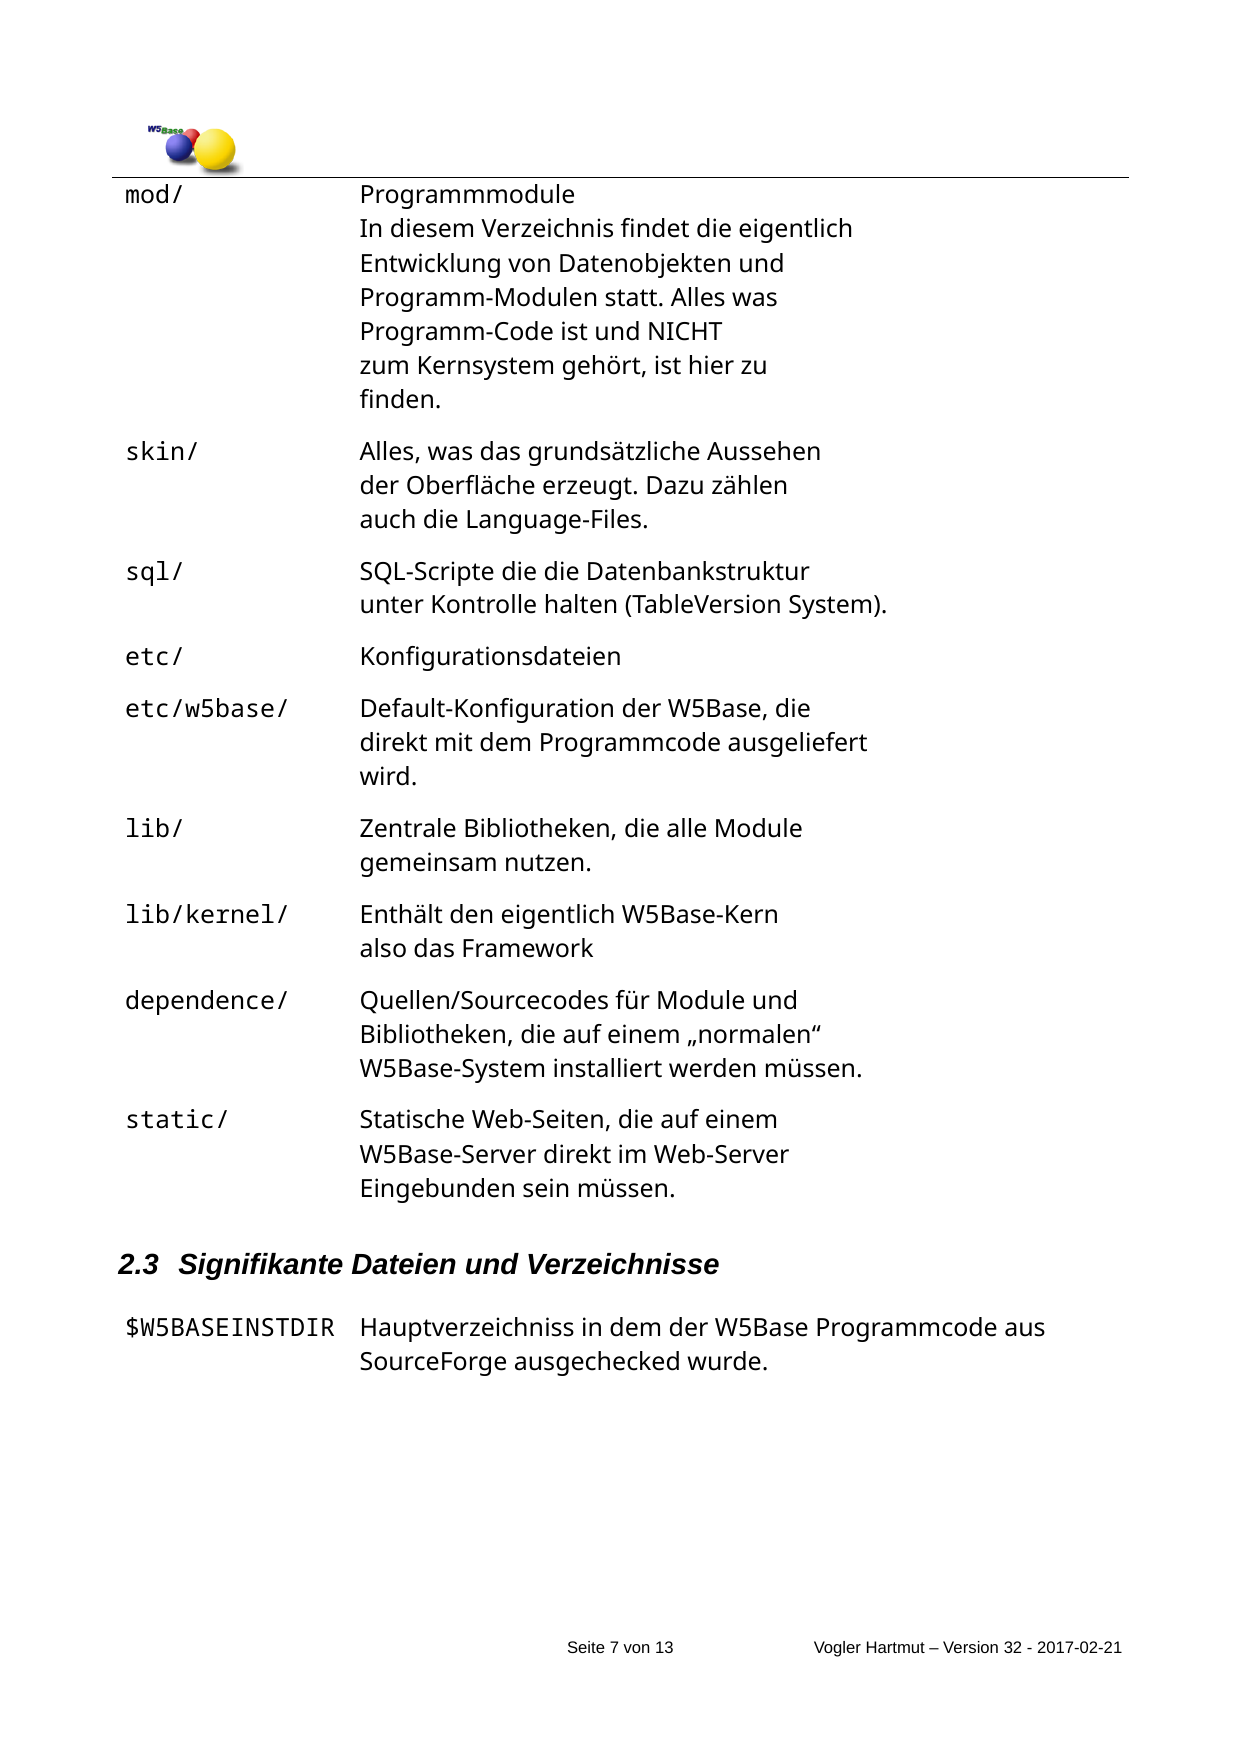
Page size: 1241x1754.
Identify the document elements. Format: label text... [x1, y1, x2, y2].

text skin/ Alles, was das grundsätzliche Aussehen der Oberfläche erzeugt. Dazu zählen auch die Language-Files. [125, 433, 1122, 535]
text etc/ Konfigurationsdateien [125, 639, 1122, 673]
text sql/ SQL-Scripte die die Datenbankstruktur unter Kontrolle halten (TableVersion System). [125, 553, 1122, 621]
picture [116, 119, 270, 177]
text mod/ Programmmodule In diesem Verzeichnis findet die eigentlich Entwicklung von Datenobjekten und Programm-Modulen statt. Alles was Programm-Code ist und NICHT zum Kernsystem gehört, ist hier zu finden. [125, 178, 1122, 416]
text dependence/ Quellen/Sourcecodes für Module und Bibliotheken, die auf einem „normalen“ W5Base-System installiert werden müssen. [125, 982, 1122, 1084]
text etc/w5base/ Default-Konfiguration der W5Base, die direkt mit dem Programmcode ausgeliefert wird. [125, 691, 1122, 793]
text static/ Statische Web-Seiten, die auf einem W5Base-Server direkt im Web-Server Eingebunden sein müssen. [125, 1102, 1122, 1204]
text lib/kernel/ Enthält den eigentlich W5Base-Kern also das Framework [125, 896, 1122, 964]
text $W5BASEINSTDIR Hauptverzeichniss in dem der W5Base Programmcode aus SourceForge ausgechecked wurde. [125, 1310, 1122, 1378]
text lib/ Zentrale Bibliotheken, die alle Module gemeinsam nutzen. [125, 811, 1122, 879]
subtitle Signifikante Dateien und Verzeichnisse [118, 1247, 1122, 1281]
